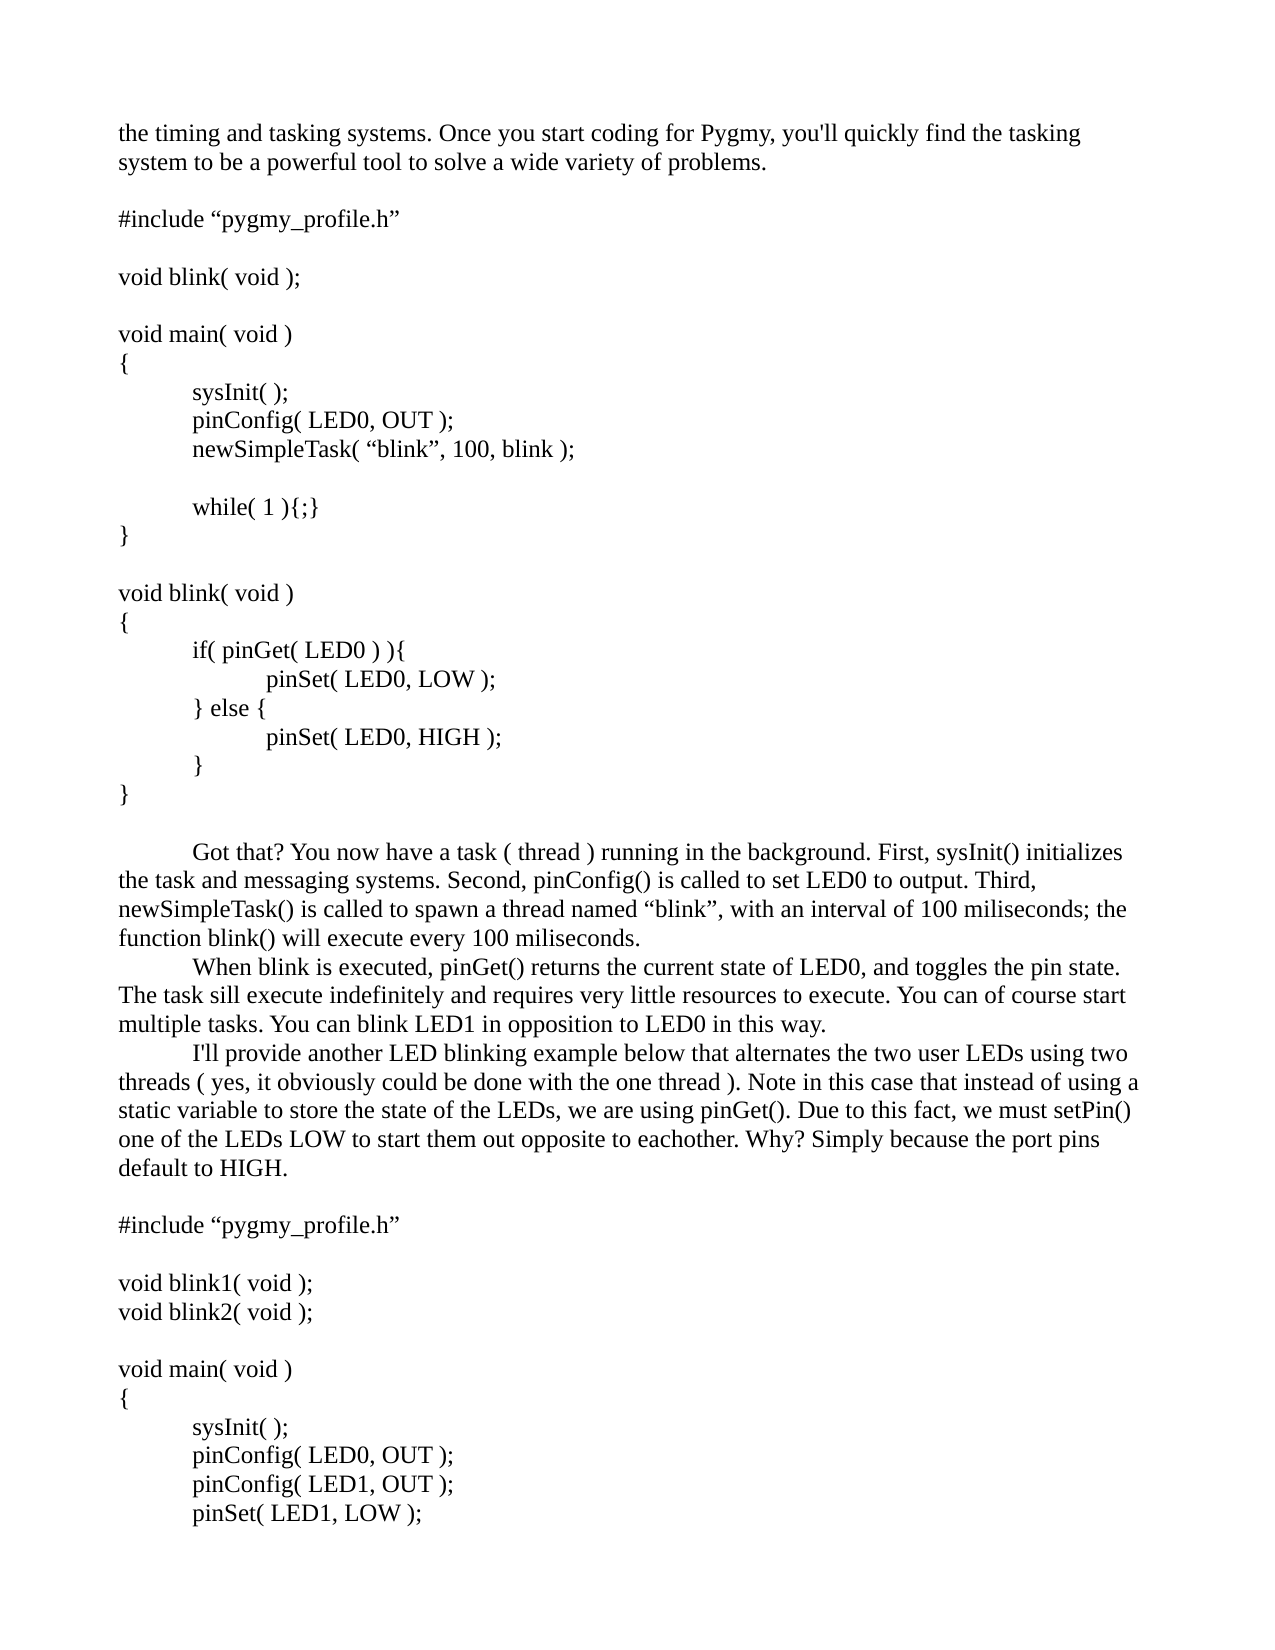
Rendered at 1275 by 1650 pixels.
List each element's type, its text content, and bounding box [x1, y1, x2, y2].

text while( 1 ){;} [118, 492, 1157, 521]
text pinConfig( LED0, OUT ); [118, 1441, 1157, 1469]
text pinConfig( LED0, OUT ); [118, 406, 1157, 434]
text { [118, 348, 1157, 377]
text } else { [118, 693, 1157, 722]
text pinSet( LED1, LOW ); [118, 1498, 1157, 1527]
text newSimpleTask( “blink”, 100, blink ); [118, 434, 1157, 463]
text #include “pygmy_profile.h” [118, 1211, 1157, 1239]
text sysInit( ); [118, 1412, 1157, 1441]
text } [118, 521, 1157, 549]
text void blink( void ); [118, 262, 1157, 291]
text pinSet( LED0, HIGH ); [118, 722, 1157, 751]
text When blink is executed, pinGet() returns the current state of LED0, and toggles the pin state. The task sill execute indefinitely and requires very little resources to execute. You can of course start multiple tasks. You can blink LED1 in opposition to LED0 in this way. [118, 952, 1157, 1038]
text void blink( void ) [118, 578, 1157, 607]
text } [118, 779, 1157, 808]
text { [118, 1383, 1157, 1412]
text if( pinGet( LED0 ) ){ [118, 636, 1157, 664]
text void blink1( void ); [118, 1268, 1157, 1297]
text { [118, 607, 1157, 636]
text } [118, 751, 1157, 779]
text void main( void ) [118, 319, 1157, 348]
text sysInit( ); [118, 377, 1157, 406]
text I'll provide another LED blinking example below that alternates the two user LEDs using two threads ( yes, it obviously could be done with the one thread ). Note in this case that instead of using a static variable to store the state of the LEDs, we are using pinGet(). Due to this fact, we must setPin() one of the LEDs LOW to start them out opposite to eachother. Why? Simply because the port pins default to HIGH. [118, 1038, 1157, 1182]
text pinSet( LED0, LOW ); [118, 664, 1157, 693]
text void blink2( void ); [118, 1297, 1157, 1326]
text Got that? You now have a task ( thread ) running in the background. First, sysInit() initializes the task and messaging systems. Second, pinConfig() is called to set LED0 to output. Third, newSimpleTask() is called to spawn a thread named “blink”, with an interval of 100 miliseconds; the function blink() will execute every 100 miliseconds. [118, 837, 1157, 952]
text #include “pygmy_profile.h” [118, 204, 1157, 233]
text void main( void ) [118, 1354, 1157, 1383]
text pinConfig( LED1, OUT ); [118, 1469, 1157, 1498]
text the timing and tasking systems. Once you start coding for Pygmy, you'll quickly find the tasking system to be a powerful tool to solve a wide variety of problems. [118, 118, 1157, 176]
